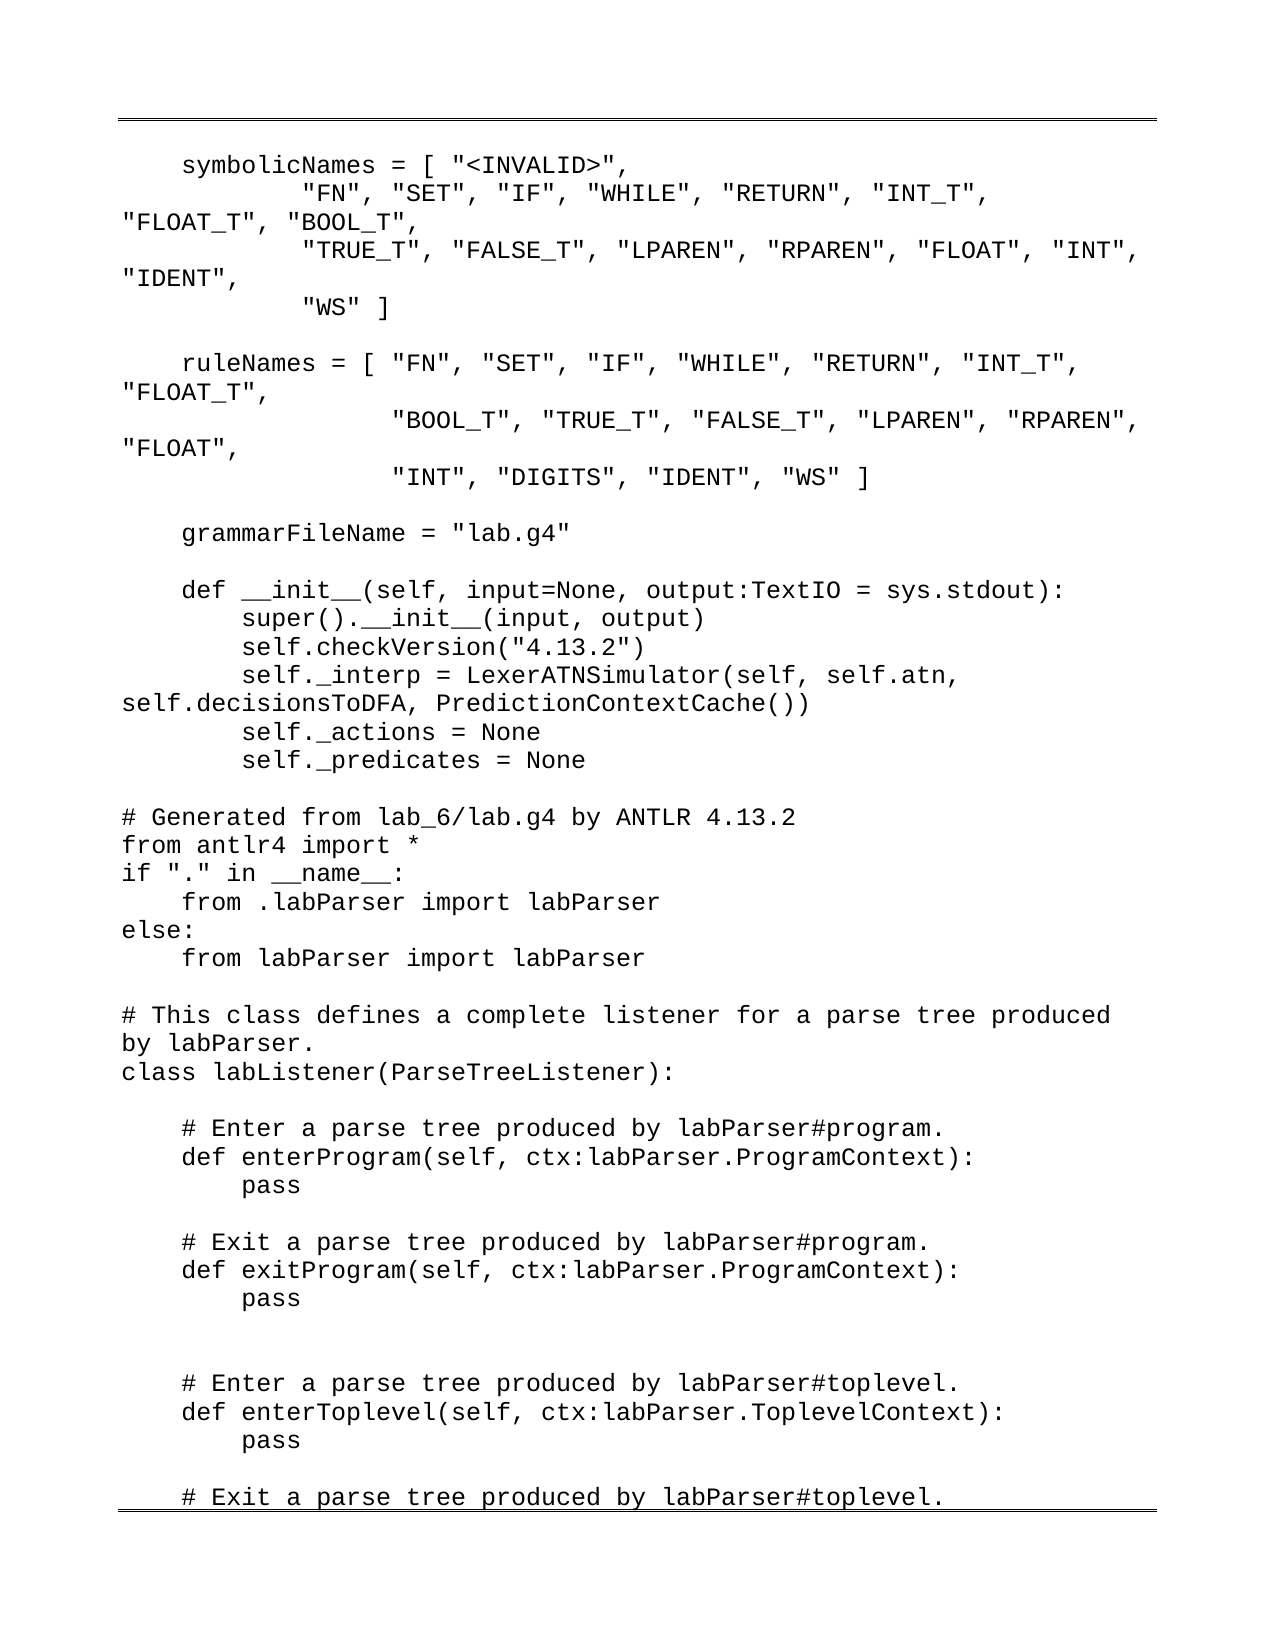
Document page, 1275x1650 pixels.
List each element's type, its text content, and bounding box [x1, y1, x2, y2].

text super().__init__(input, output) [118, 600, 1157, 628]
text # Enter a parse tree produced by labParser#toplevel. [118, 1365, 1157, 1393]
text "INT", "DIGITS", "IDENT", "WS" ] [118, 458, 1157, 492]
text self.checkVersion("4.13.2") [118, 628, 1157, 656]
text def exitProgram(self, ctx:labParser.ProgramContext): [118, 1251, 1157, 1280]
text else: [118, 911, 1157, 940]
text # Generated from lab_6/lab.g4 by ANTLR 4.13.2 [118, 798, 1157, 826]
text ruleNames = [ "FN", "SET", "IF", "WHILE", "RETURN", "INT_T", "FLOAT_T", [118, 345, 1157, 401]
text pass [118, 1280, 1157, 1314]
text from antlr4 import * [118, 826, 1157, 855]
text "TRUE_T", "FALSE_T", "LPAREN", "RPAREN", "FLOAT", "INT", "IDENT", [118, 231, 1157, 288]
text # Exit a parse tree produced by labParser#toplevel. [118, 1478, 1157, 1509]
text from labParser import labParser [118, 940, 1157, 974]
text class labListener(ParseTreeListener): [118, 1053, 1157, 1087]
text pass [118, 1421, 1157, 1456]
text "FN", "SET", "IF", "WHILE", "RETURN", "INT_T", "FLOAT_T", "BOOL_T", [118, 175, 1157, 231]
text # Exit a parse tree produced by labParser#program. [118, 1223, 1157, 1251]
text self._interp = LexerATNSimulator(self, self.atn, self.decisionsToDFA, PredictionContextCache()) [118, 656, 1157, 713]
text symbolicNames = [ "<INVALID>", [118, 146, 1157, 175]
text # This class defines a complete listener for a parse tree produced by labParser. [118, 996, 1157, 1053]
text self._actions = None [118, 713, 1157, 741]
text def enterToplevel(self, ctx:labParser.ToplevelContext): [118, 1393, 1157, 1421]
text if "." in __name__: [118, 855, 1157, 883]
text def enterProgram(self, ctx:labParser.ProgramContext): [118, 1138, 1157, 1166]
text # Enter a parse tree produced by labParser#program. [118, 1110, 1157, 1138]
text self._predicates = None [118, 741, 1157, 776]
text def __init__(self, input=None, output:TextIO = sys.stdout): [118, 571, 1157, 600]
text "WS" ] [118, 288, 1157, 322]
text grammarFileName = "lab.g4" [118, 515, 1157, 549]
text from .labParser import labParser [118, 883, 1157, 911]
text pass [118, 1166, 1157, 1201]
text "BOOL_T", "TRUE_T", "FALSE_T", "LPAREN", "RPAREN", "FLOAT", [118, 401, 1157, 458]
